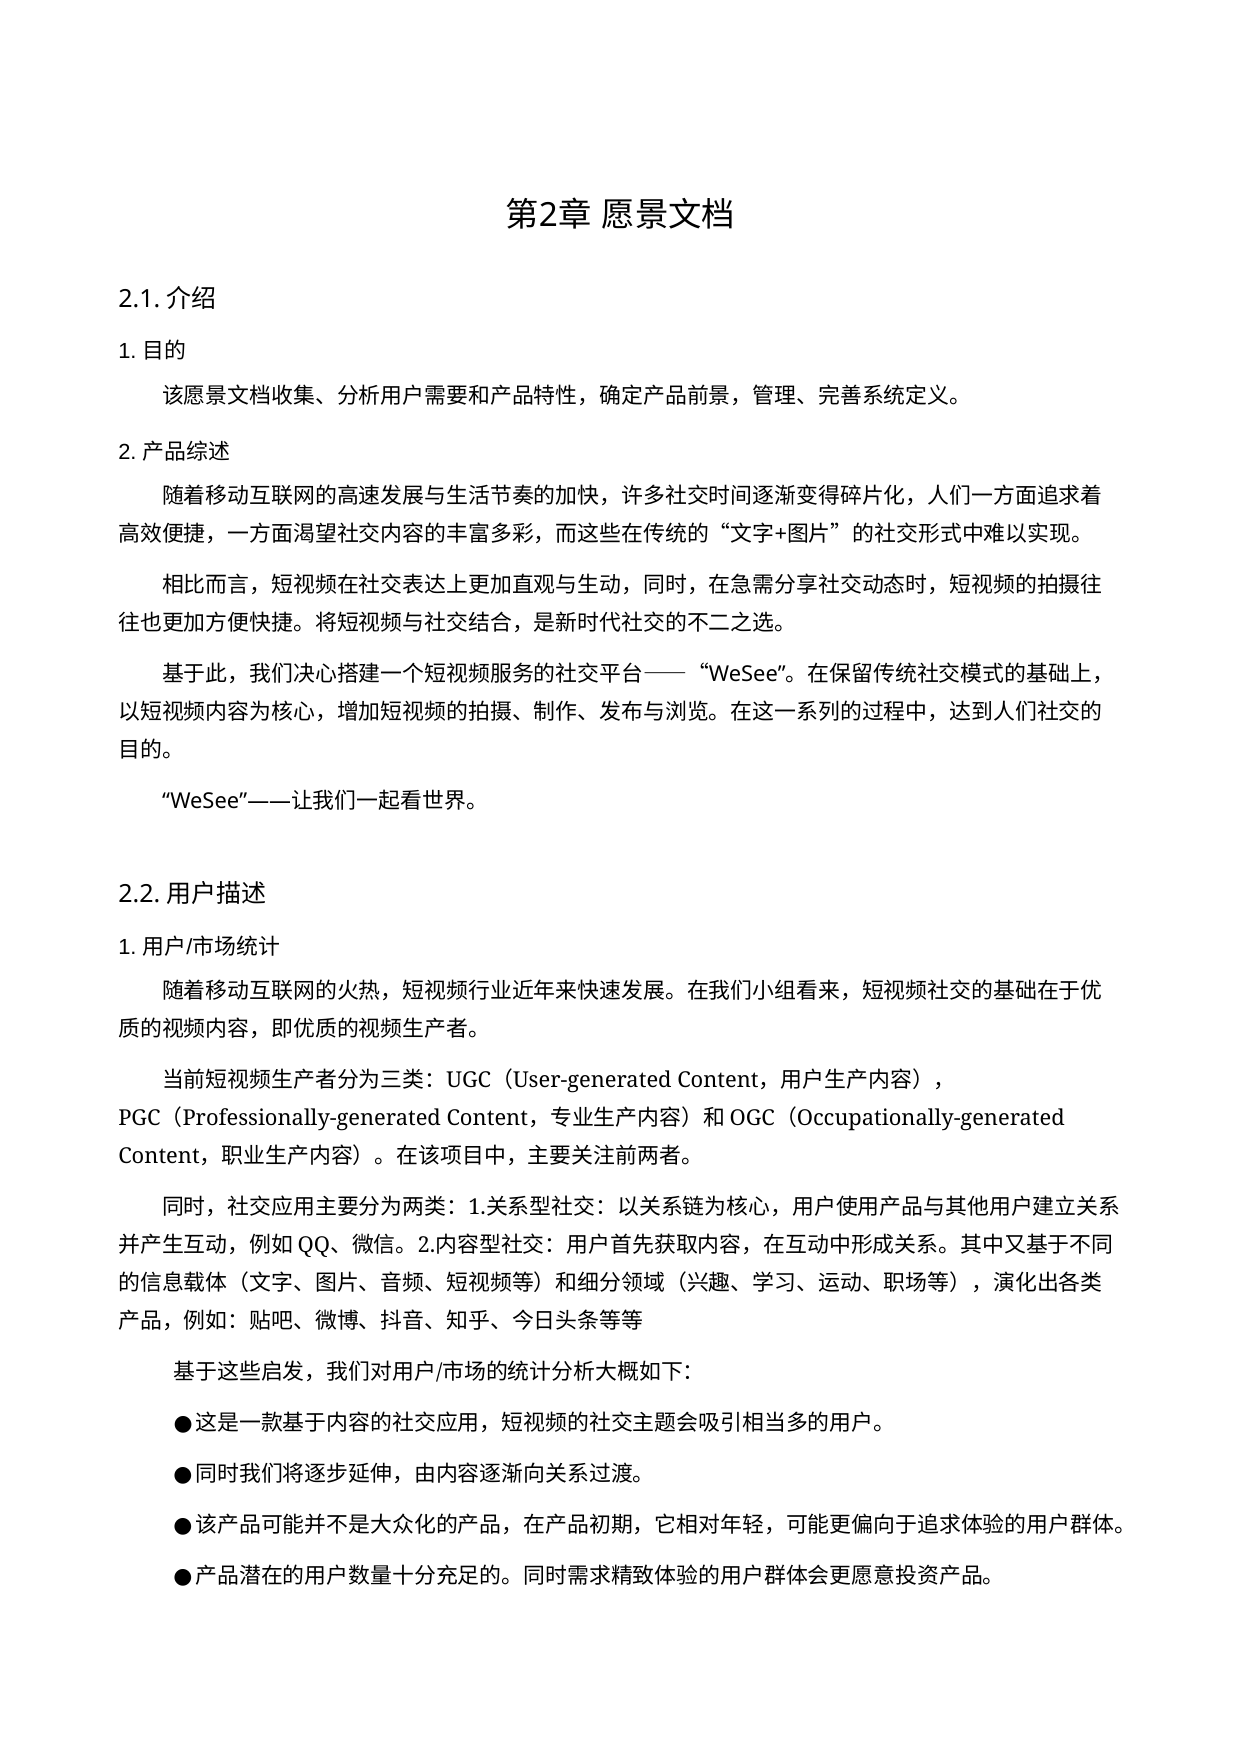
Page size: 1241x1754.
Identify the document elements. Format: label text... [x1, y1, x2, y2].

text “WeSee”——让我们一起看世界。 [118, 783, 1122, 814]
text 同时，社交应用主要分为两类：1.关系型社交：以关系链为核心，用户使用产品与其他用户建立关系并产生互动，例如QQ、微信。2.内容型社交：用户首先获取内容，在互动中形成关系。其中又基于不同的信息载体（文字、图片、音频、短视频等）和细分领域（兴趣、学习、运动、职场等），演化出各类产品，例如：贴吧、微博、抖音、知乎、今日头条等等 [118, 1189, 1122, 1334]
text ●该产品可能并不是大众化的产品，在产品初期，它相对年轻，可能更偏向于追求体验的用户群体。 [118, 1507, 1122, 1538]
text 相比而言，短视频在社交表达上更加直观与生动，同时，在急需分享社交动态时，短视频的拍摄往往也更加方便快捷。将短视频与社交结合，是新时代社交的不二之选。 [118, 567, 1122, 637]
subtitle 用户描述 [118, 873, 1122, 910]
text 当前短视频生产者分为三类：UGC（User-generated Content，用户生产内容），PGC（Professionally-generated Content，专业生产内容）和OGC（Occupationally-generated Content，职业生产内容）。在该项目中，主要关注前两者。 [118, 1062, 1122, 1169]
subtitle 产品综述 [118, 434, 1122, 466]
text ●这是一款基于内容的社交应用，短视频的社交主题会吸引相当多的用户。 [118, 1405, 1122, 1436]
subtitle 愿景文档 [118, 188, 1122, 236]
text 基于这些启发，我们对用户/市场的统计分析大概如下： [118, 1354, 1122, 1385]
text 随着移动互联网的火热，短视频行业近年来快速发展。在我们小组看来，短视频社交的基础在于优质的视频内容，即优质的视频生产者。 [118, 973, 1122, 1043]
subtitle 介绍 [118, 278, 1122, 314]
text 该愿景文档收集、分析用户需要和产品特性，确定产品前景，管理、完善系统定义。 [118, 378, 1122, 409]
text ●产品潜在的用户数量十分充足的。同时需求精致体验的用户群体会更愿意投资产品。 [118, 1558, 1122, 1589]
subtitle 目的 [118, 333, 1122, 365]
text ●同时我们将逐步延伸，由内容逐渐向关系过渡。 [118, 1456, 1122, 1487]
text 基于此，我们决心搭建一个短视频服务的社交平台——“WeSee”。在保留传统社交模式的基础上，以短视频内容为核心，增加短视频的拍摄、制作、发布与浏览。在这一系列的过程中，达到人们社交的目的。 [118, 656, 1122, 764]
subtitle 用户/市场统计 [118, 929, 1122, 960]
text 随着移动互联网的高速发展与生活节奏的加快，许多社交时间逐渐变得碎片化，人们一方面追求着高效便捷，一方面渴望社交内容的丰富多彩，而这些在传统的“文字+图片”的社交形式中难以实现。 [118, 478, 1122, 548]
